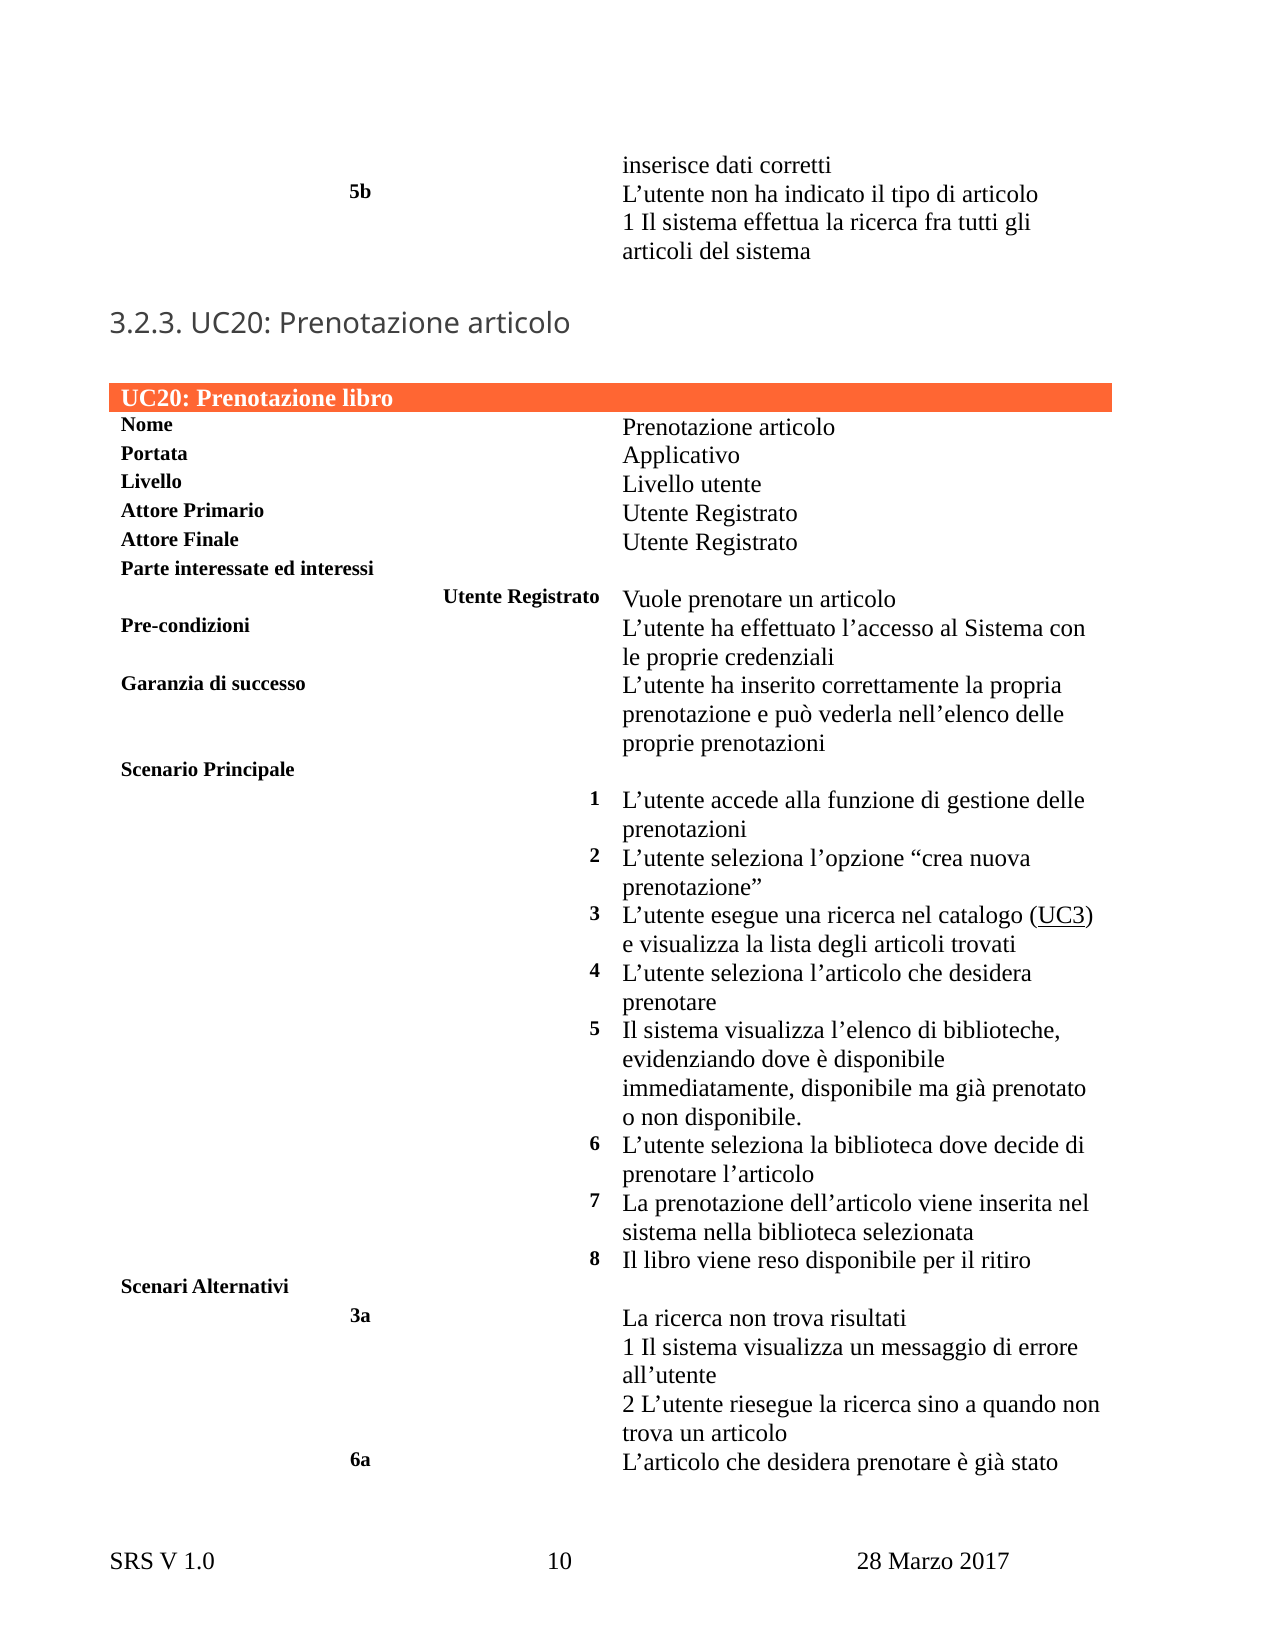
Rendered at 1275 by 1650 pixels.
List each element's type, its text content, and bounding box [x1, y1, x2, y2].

table_cell Parte interessate ed interessi [109, 556, 611, 584]
table_cell Livello [109, 469, 611, 498]
table_cell 7 [109, 1188, 611, 1246]
table_cell [611, 757, 1112, 786]
table_cell 6 [109, 1131, 611, 1188]
table_cell inserisce dati corretti [611, 150, 1112, 179]
table_cell Attore Primario [109, 498, 611, 527]
subtitle 3.2.3. UC20: Prenotazione articolo [109, 302, 1162, 342]
table_cell Nome [109, 412, 611, 441]
table_cell Il sistema visualizza l’elenco di biblioteche, evidenziando dove è disponibile immediatamente, disponibile ma già prenotato o non disponibile. [611, 1016, 1112, 1131]
table_cell La prenotazione dell’articolo viene inserita nel sistema nella biblioteca selezionata [611, 1188, 1112, 1246]
table_cell L’utente ha inserito correttamente la propria prenotazione e può vederla nell’elenco delle proprie prenotazioni [611, 671, 1112, 757]
table_cell Applicativo [611, 441, 1112, 469]
table_cell 1 Il sistema effettua la ricerca fra tutti gli articoli del sistema [611, 208, 1112, 265]
table_cell Scenario Principale [109, 757, 611, 786]
table_cell 8 [109, 1246, 611, 1274]
table_cell Prenotazione articolo [611, 412, 1112, 441]
table_cell 3a [109, 1303, 611, 1447]
table_cell Pre-condizioni [109, 613, 611, 671]
table_cell Attore Finale [109, 527, 611, 556]
table_header UC20: Prenotazione libro [109, 383, 1112, 412]
table_cell Portata [109, 441, 611, 469]
table_cell Utente Registrato [109, 584, 611, 613]
table_cell 2 L’utente riesegue la ricerca sino a quando non trova un articolo [611, 1389, 1112, 1447]
table_cell 5b [109, 179, 611, 265]
table_cell Garanzia di successo [109, 671, 611, 757]
table_cell Utente Registrato [611, 527, 1112, 556]
table_cell 5 [109, 1016, 611, 1131]
table_cell Livello utente [611, 469, 1112, 498]
table_cell 4 [109, 958, 611, 1016]
table_cell L’utente non ha indicato il tipo di articolo [611, 179, 1112, 207]
table_cell Utente Registrato [611, 498, 1112, 527]
table_cell [109, 150, 611, 179]
table_cell La ricerca non trova risultati [611, 1303, 1112, 1332]
table_cell 3 [109, 901, 611, 958]
table_cell L’utente esegue una ricerca nel catalogo (UC3) e visualizza la lista degli articoli trovati [611, 901, 1112, 958]
table_cell [611, 556, 1112, 584]
table_cell L’utente seleziona la biblioteca dove decide di prenotare l’articolo [611, 1131, 1112, 1188]
table_cell L’utente ha effettuato l’accesso al Sistema con le proprie credenziali [611, 613, 1112, 671]
table_cell L’utente seleziona l’opzione “crea nuova prenotazione” [611, 843, 1112, 901]
table_cell Scenari Alternativi [109, 1274, 611, 1303]
table_cell L’utente accede alla funzione di gestione delle prenotazioni [611, 786, 1112, 843]
table_cell Vuole prenotare un articolo [611, 584, 1112, 613]
table_cell 1 [109, 786, 611, 843]
table_cell L’utente seleziona l’articolo che desidera prenotare [611, 958, 1112, 1016]
table_cell [611, 1274, 1112, 1303]
table_cell L’articolo che desidera prenotare è già stato [611, 1447, 1112, 1476]
table_cell 6a [109, 1447, 611, 1476]
table_cell Il libro viene reso disponibile per il ritiro [611, 1246, 1112, 1274]
table_cell 1 Il sistema visualizza un messaggio di errore all’utente [611, 1332, 1112, 1389]
table_cell 2 [109, 843, 611, 901]
